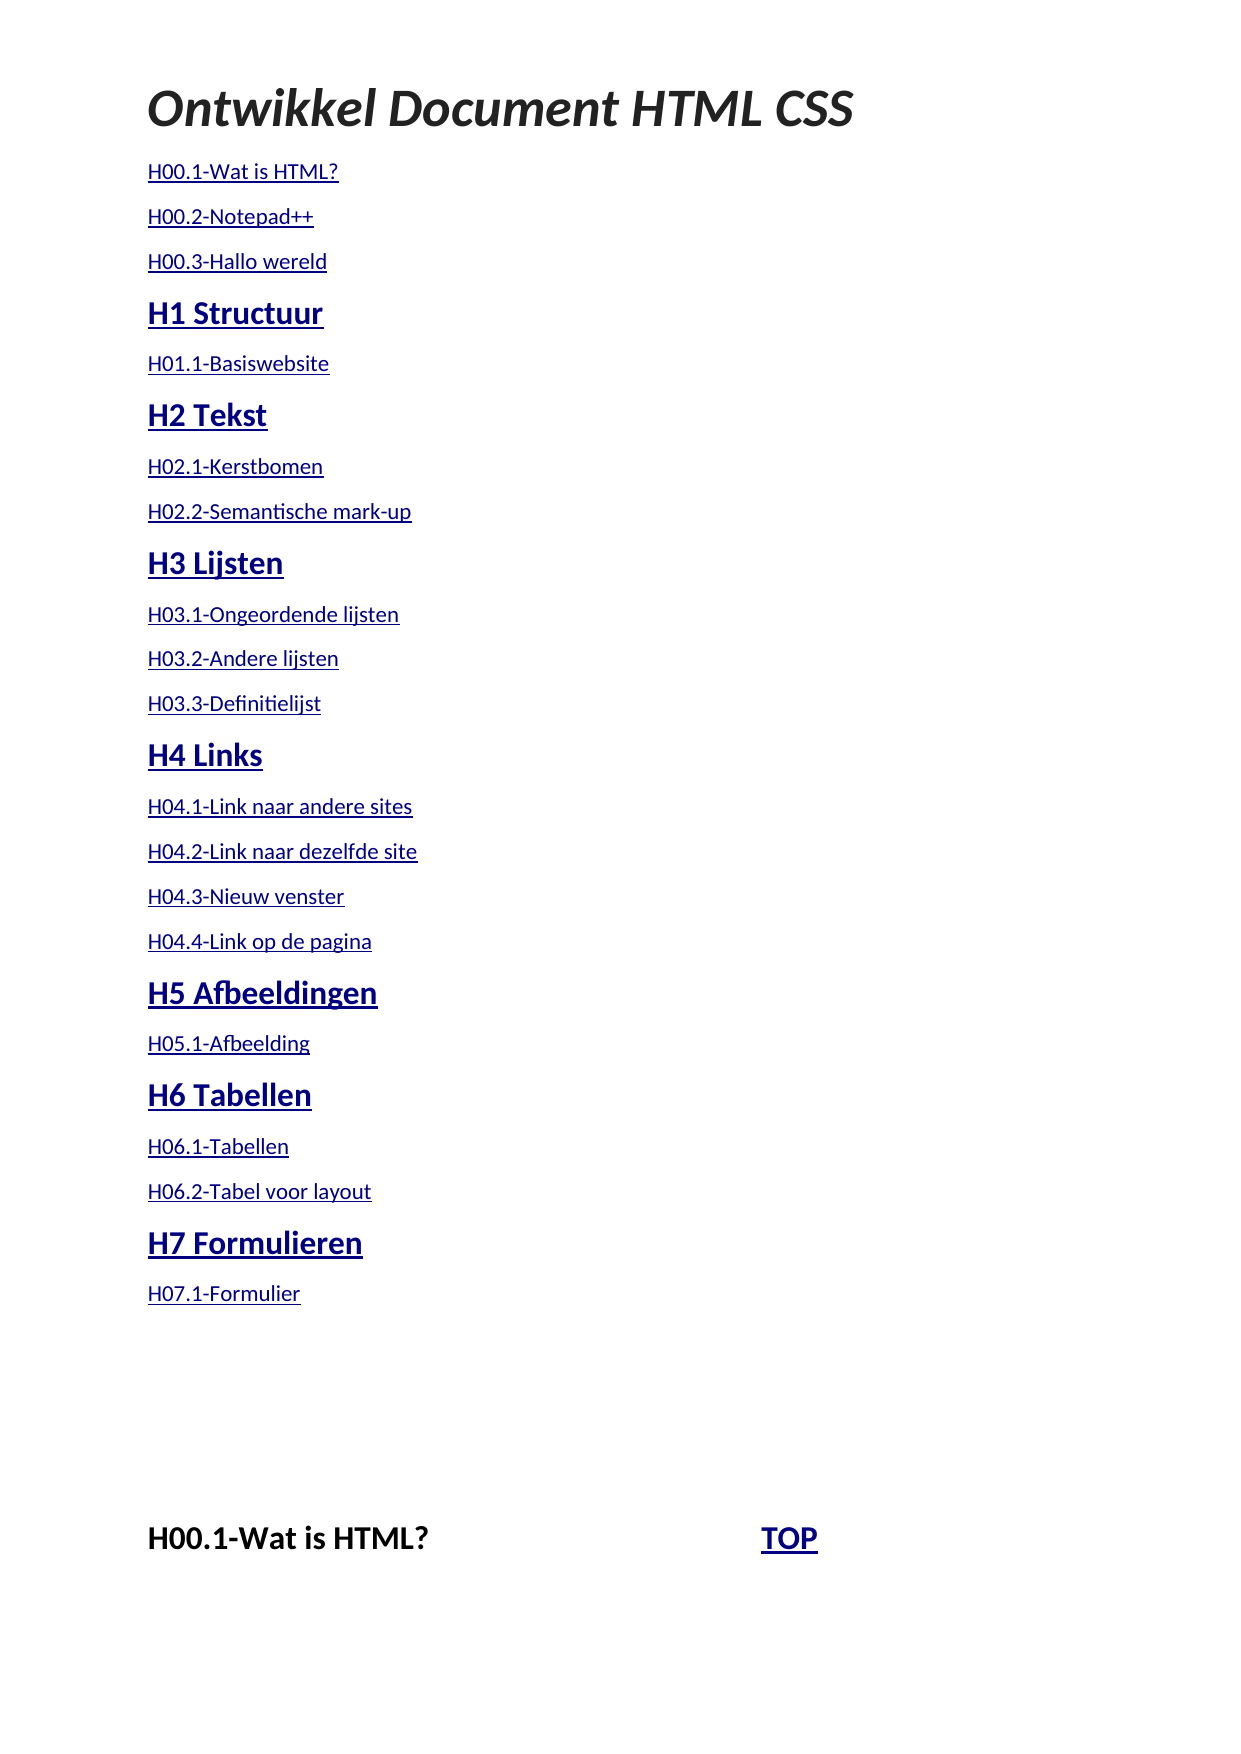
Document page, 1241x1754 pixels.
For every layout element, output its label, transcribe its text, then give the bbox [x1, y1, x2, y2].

text H04.2-Link naar dezelfde site [148, 837, 1093, 865]
text H04.1-Link naar andere sites [148, 792, 1093, 820]
text H03.3-Definitielijst [148, 689, 1093, 717]
text H7 Formulieren [148, 1222, 1093, 1262]
text H3 Lijsten [148, 542, 1093, 583]
text H04.3-Nieuw venster [148, 882, 1093, 910]
text H00.1-Wat is HTML? TOP [148, 1517, 1093, 1557]
text H00.2-Notepad++ [148, 202, 1093, 230]
text H04.4-Link op de pagina [148, 927, 1093, 955]
text Ontwikkel Document HTML CSS [148, 74, 1093, 140]
text H2 Tekst [148, 394, 1093, 435]
text H06.1-Tabellen [148, 1132, 1093, 1160]
text H1 Structuur [148, 292, 1093, 333]
text H00.1-Wat is HTML? [148, 157, 1093, 185]
text H00.3-Hallo wereld [148, 247, 1093, 275]
text H02.1-Kerstbomen [148, 452, 1093, 480]
text H4 Links [148, 734, 1093, 775]
text H5 Afbeeldingen [148, 972, 1093, 1012]
text H07.1-Formulier [148, 1279, 1093, 1307]
text H01.1-Basiswebsite [148, 349, 1093, 378]
text H02.2-Semantische mark-up [148, 497, 1093, 525]
text H03.1-Ongeordende lijsten [148, 600, 1093, 628]
text H03.2-Andere lijsten [148, 644, 1093, 673]
text H06.2-Tabel voor layout [148, 1177, 1093, 1205]
text H6 Tabellen [148, 1074, 1093, 1115]
text H05.1-Afbeelding [148, 1029, 1093, 1057]
